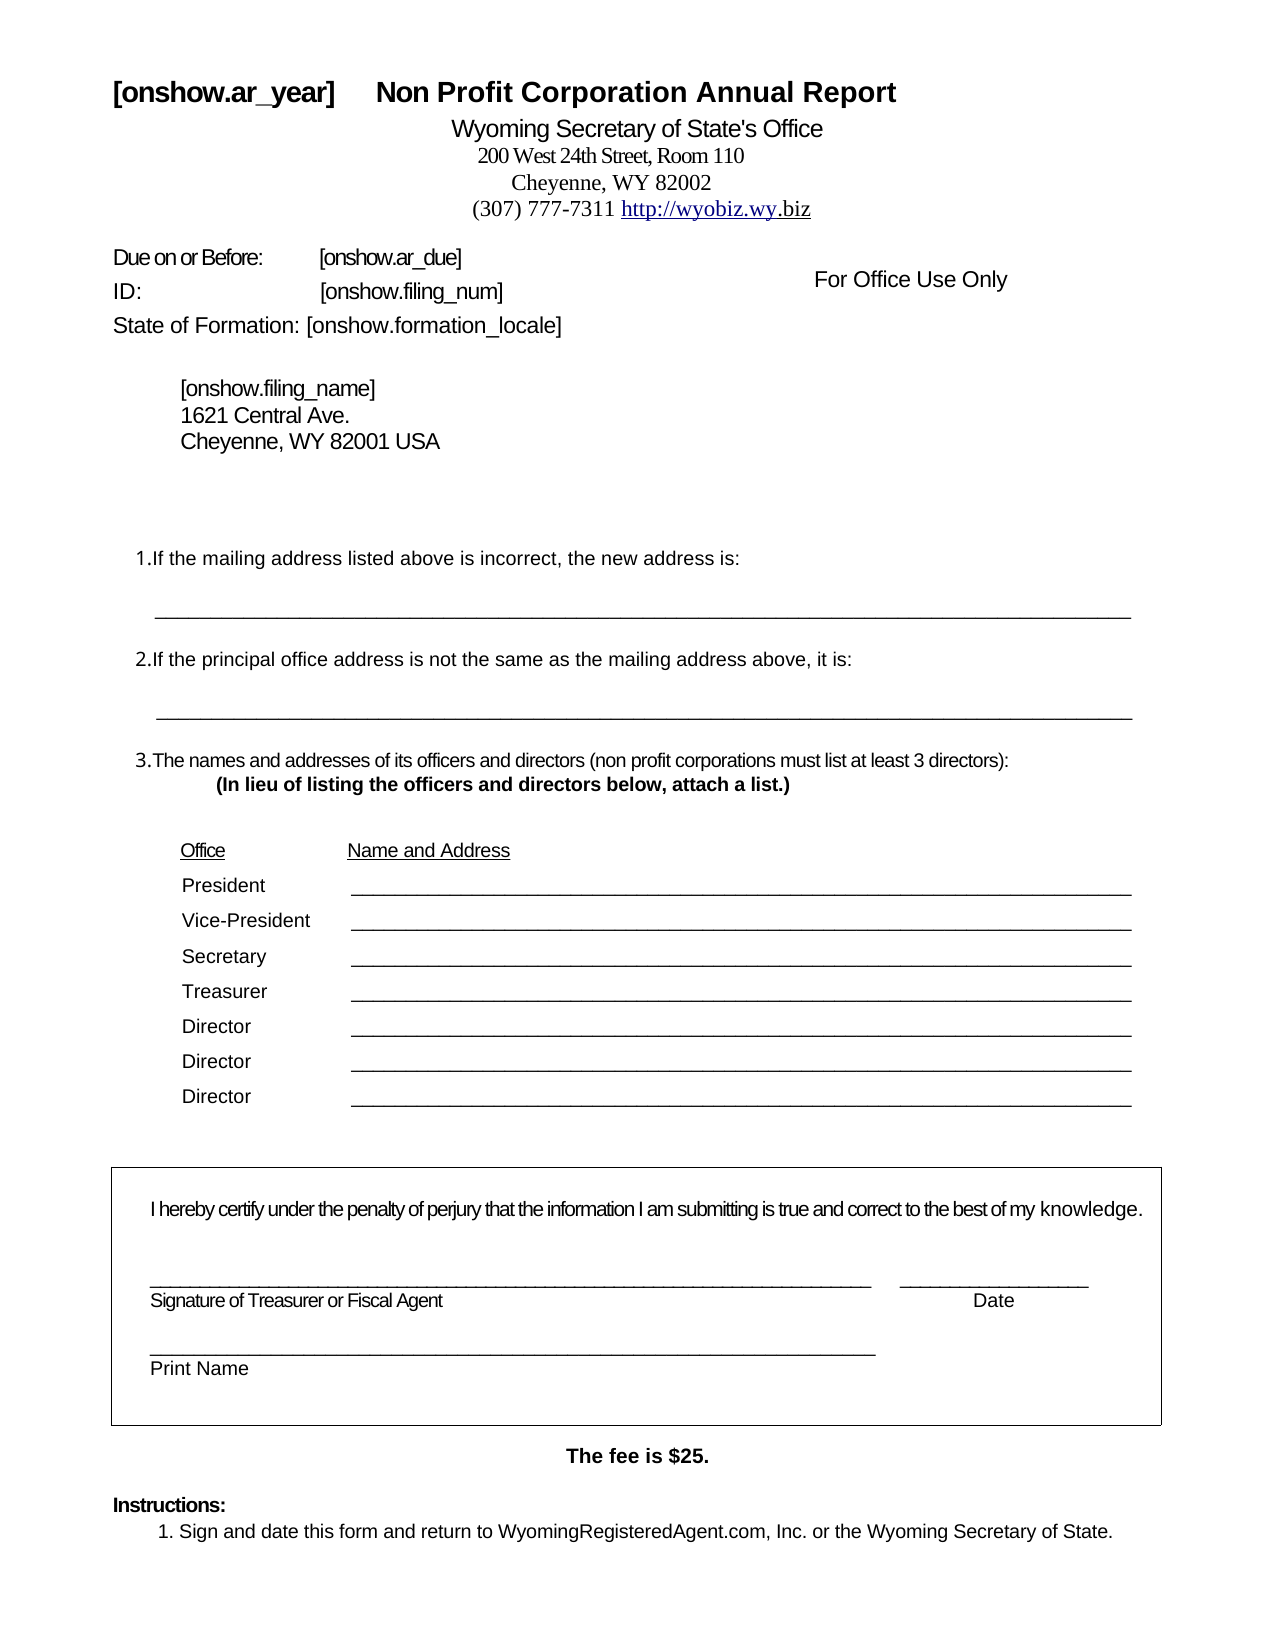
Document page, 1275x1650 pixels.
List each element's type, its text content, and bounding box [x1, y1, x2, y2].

text The fee is $25. [113, 1444, 1162, 1468]
list 1. Sign and date this form and return to WyomingRegisteredAgent.com, Inc. or the Wyoming Secretary of State. [113, 1520, 1162, 1543]
text ________________________________________________________________________________________ [155, 597, 1162, 620]
text (307) 777-7311 http://wyobiz.wy.biz [120, 195, 1162, 221]
table_header I hereby certify under the penalty of perjury that the information I am submitting is true and correct to the best of my knowledge. _________________________________________________________________________ ___________________ Signature of Treasurer or Fiscal Agent Date __________________________________________________________________ Print Name [112, 1168, 1161, 1425]
text Director _______________________________________________________________________ [170, 1015, 1162, 1038]
text Cheyenne, WY 82002 [120, 169, 1102, 195]
text 1621 Central Ave. [180, 402, 575, 428]
list The names and addresses of its officers and directors (non profit corporations must list at least 3 directors): [113, 746, 1162, 773]
text Vice-President _______________________________________________________________________ [170, 909, 1162, 932]
text Director _______________________________________________________________________ [170, 1050, 1162, 1073]
text Cheyenne, WY 82001 USA [180, 428, 575, 454]
text State of Formation: [onshow.formation_locale] [113, 312, 620, 338]
text Due on or Before: [onshow.ar_due] [113, 244, 591, 270]
text 200 West 24th Street, Room 110 [120, 142, 1102, 169]
text President _______________________________________________________________________ [170, 874, 1162, 897]
text ________________________________________________________________________________________ [156, 698, 1162, 720]
text Office Name and Address [169, 839, 1162, 862]
list If the mailing address listed above is incorrect, the new address is: [113, 544, 1162, 571]
text Treasurer _______________________________________________________________________ [170, 980, 1162, 1002]
text ID: [onshow.filing_num] [113, 278, 575, 304]
text (In lieu of listing the officers and directors below, attach a list.) [216, 773, 1162, 796]
text [onshow.ar_year] Non Profit Corporation Annual Report [113, 75, 1162, 108]
text Instructions: [113, 1492, 1162, 1516]
text Wyoming Secretary of State's Office [113, 113, 1162, 142]
text Secretary _______________________________________________________________________ [170, 944, 1162, 967]
text Director _______________________________________________________________________ [170, 1085, 1162, 1108]
text For Office Use Only [808, 266, 1162, 293]
text [onshow.filing_name] [180, 375, 575, 402]
list If the principal office address is not the same as the mailing address above, it is: [113, 645, 1162, 672]
